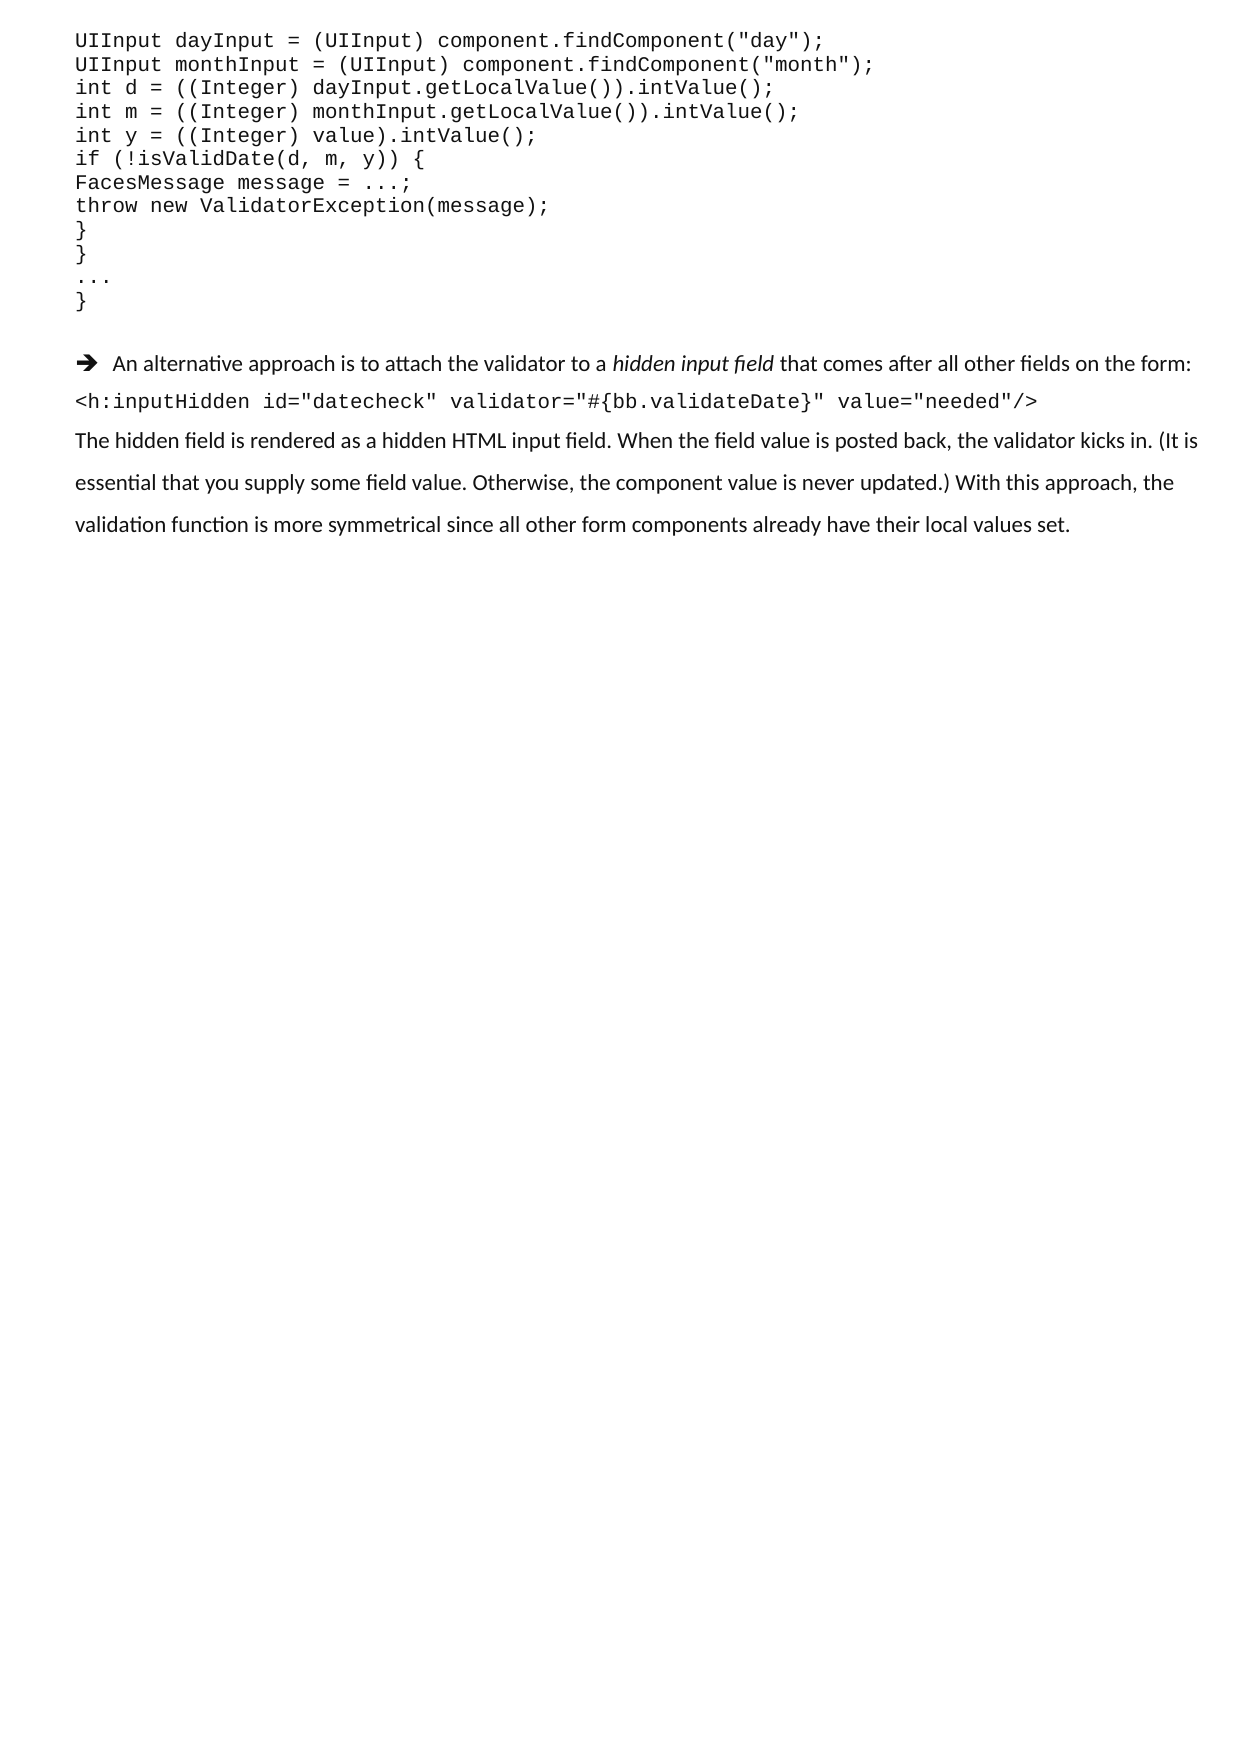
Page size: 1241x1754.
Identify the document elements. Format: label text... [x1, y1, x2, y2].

list An alternative approach is to attach the validator to a hidden input field that comes after all other fields on the form: [75, 349, 1210, 377]
text if (!isValidDate(d, m, y)) { [75, 148, 1210, 172]
text int m = ((Integer) monthInput.getLocalValue()).intValue(); [75, 101, 1210, 124]
text throw new ValidatorException(message); [75, 196, 1210, 219]
text The hidden field is rendered as a hidden HTML input field. When the field value is posted back, the validator kicks in. (It is essential that you supply some field value. Otherwise, the component value is never updated.) With this approach, the validation function is more symmetrical since all other form components already have their local values set. [75, 427, 1210, 538]
text UIInput dayInput = (UIInput) component.findComponent("day"); [75, 30, 1210, 54]
text <h:inputHidden id="datecheck" validator="#{bb.validateDate}" value="needed"/> [75, 391, 1210, 415]
text } [75, 290, 1210, 314]
text int d = ((Integer) dayInput.getLocalValue()).intValue(); [75, 77, 1210, 101]
text } [75, 243, 1210, 266]
text UIInput monthInput = (UIInput) component.findComponent("month"); [75, 54, 1210, 77]
text FacesMessage message = ...; [75, 172, 1210, 196]
text ... [75, 266, 1210, 290]
text } [75, 219, 1210, 243]
text int y = ((Integer) value).intValue(); [75, 124, 1210, 148]
